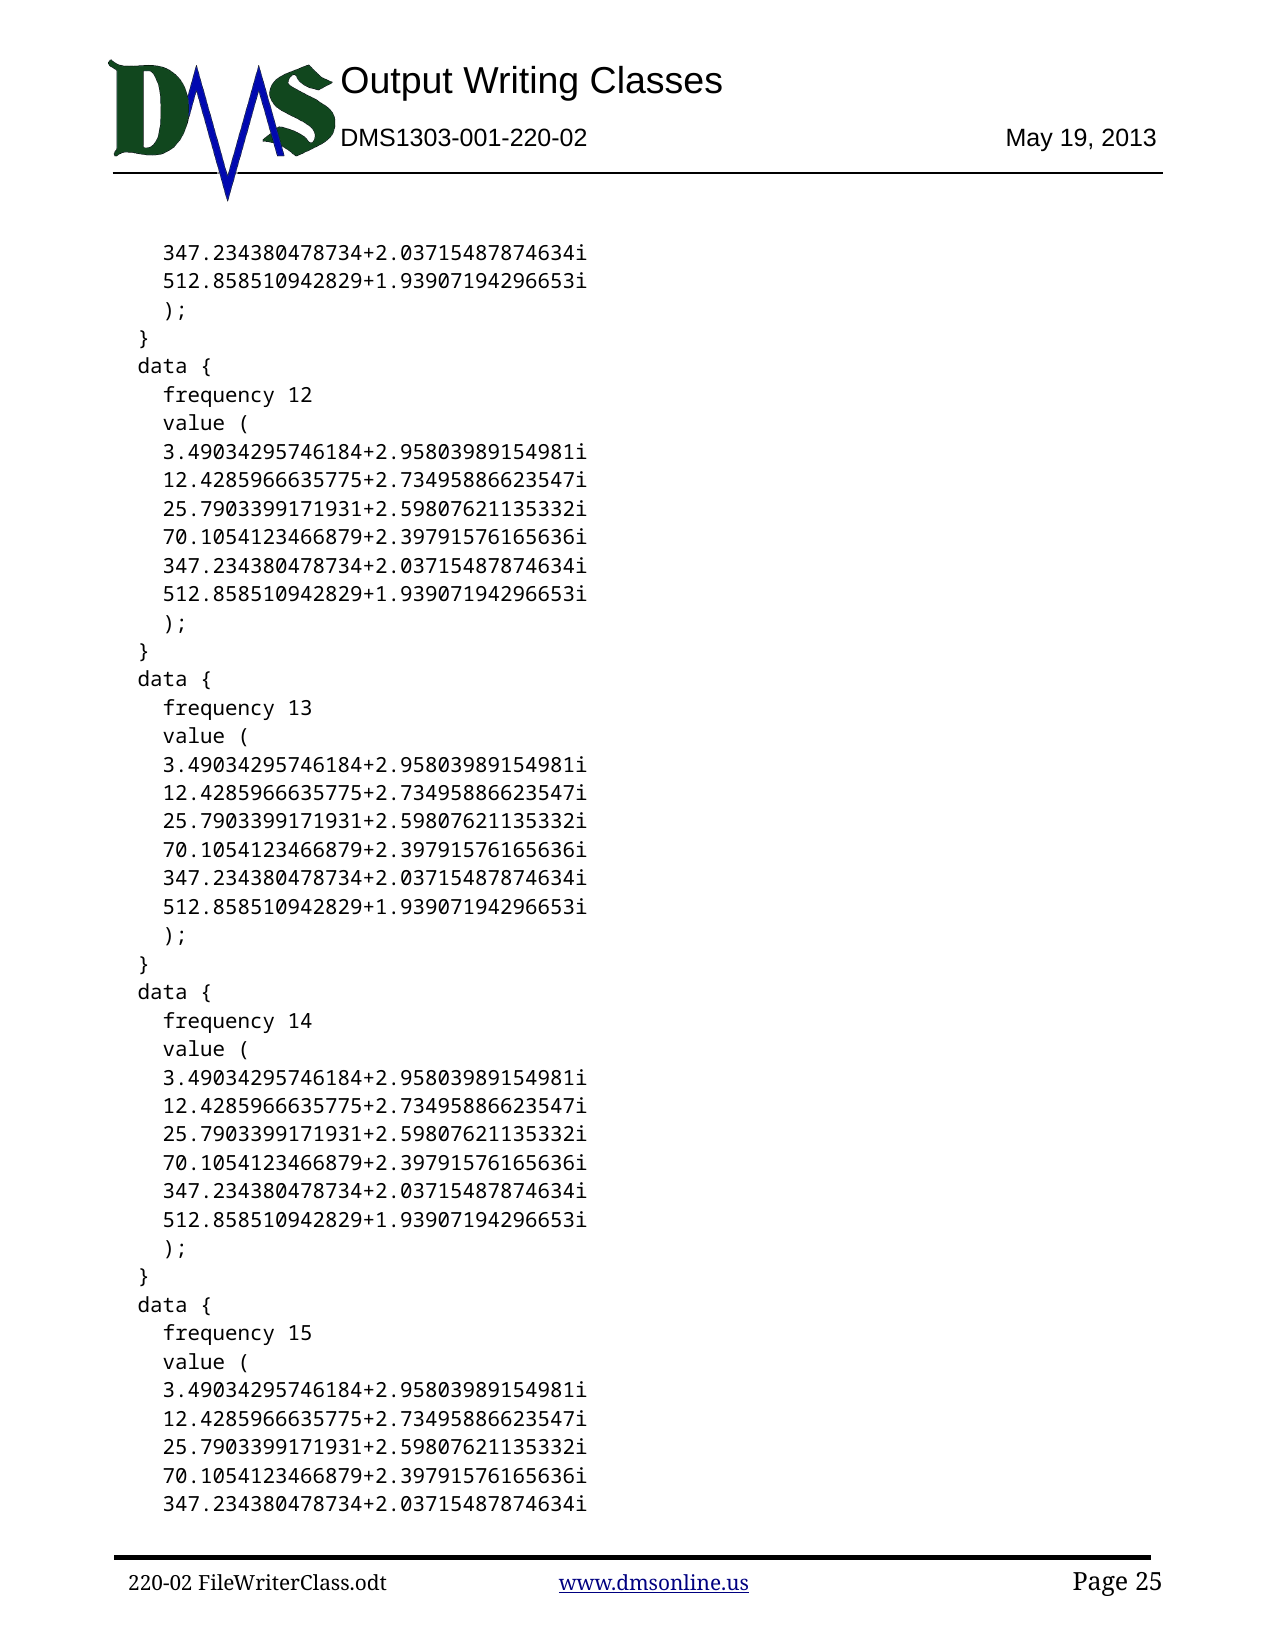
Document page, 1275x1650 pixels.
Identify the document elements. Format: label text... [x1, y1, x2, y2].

text 347.234380478734+2.03715487874634i [112, 1489, 1162, 1518]
text 25.7903399171931+2.59807621135332i [112, 1119, 1162, 1148]
text ); [112, 920, 1162, 949]
text 3.49034295746184+2.95803989154981i [112, 437, 1162, 465]
text 12.4285966635775+2.73495886623547i [112, 1091, 1162, 1119]
picture [105, 56, 338, 204]
text frequency 15 [112, 1318, 1162, 1347]
text 70.1054123466879+2.39791576165636i [112, 1461, 1162, 1489]
text 512.858510942829+1.93907194296653i [112, 1205, 1162, 1233]
text } [112, 323, 1162, 352]
text frequency 14 [112, 1006, 1162, 1034]
text frequency 13 [112, 693, 1162, 721]
text value ( [112, 1034, 1162, 1063]
text ); [112, 295, 1162, 323]
text } [112, 1262, 1162, 1290]
text data { [112, 664, 1162, 693]
text data { [112, 977, 1162, 1006]
text } [112, 949, 1162, 977]
text value ( [112, 1347, 1162, 1375]
text 512.858510942829+1.93907194296653i [112, 266, 1162, 295]
text 347.234380478734+2.03715487874634i [112, 863, 1162, 892]
text 347.234380478734+2.03715487874634i [112, 1176, 1162, 1205]
text 70.1054123466879+2.39791576165636i [112, 835, 1162, 863]
text value ( [112, 408, 1162, 437]
text 25.7903399171931+2.59807621135332i [112, 807, 1162, 835]
text frequency 12 [112, 380, 1162, 408]
text 70.1054123466879+2.39791576165636i [112, 1148, 1162, 1176]
text value ( [112, 721, 1162, 750]
text 70.1054123466879+2.39791576165636i [112, 522, 1162, 551]
text data { [112, 1290, 1162, 1318]
text 512.858510942829+1.93907194296653i [112, 892, 1162, 920]
text 347.234380478734+2.03715487874634i [112, 238, 1162, 266]
text ); [112, 1233, 1162, 1262]
text 3.49034295746184+2.95803989154981i [112, 1375, 1162, 1404]
text 25.7903399171931+2.59807621135332i [112, 1432, 1162, 1461]
text data { [112, 352, 1162, 380]
text 3.49034295746184+2.95803989154981i [112, 1063, 1162, 1091]
text 12.4285966635775+2.73495886623547i [112, 778, 1162, 807]
text 12.4285966635775+2.73495886623547i [112, 1404, 1162, 1432]
text 25.7903399171931+2.59807621135332i [112, 494, 1162, 522]
text 12.4285966635775+2.73495886623547i [112, 465, 1162, 494]
text 3.49034295746184+2.95803989154981i [112, 750, 1162, 778]
text 512.858510942829+1.93907194296653i [112, 579, 1162, 608]
text ); [112, 608, 1162, 636]
text } [112, 636, 1162, 664]
text 347.234380478734+2.03715487874634i [112, 551, 1162, 579]
